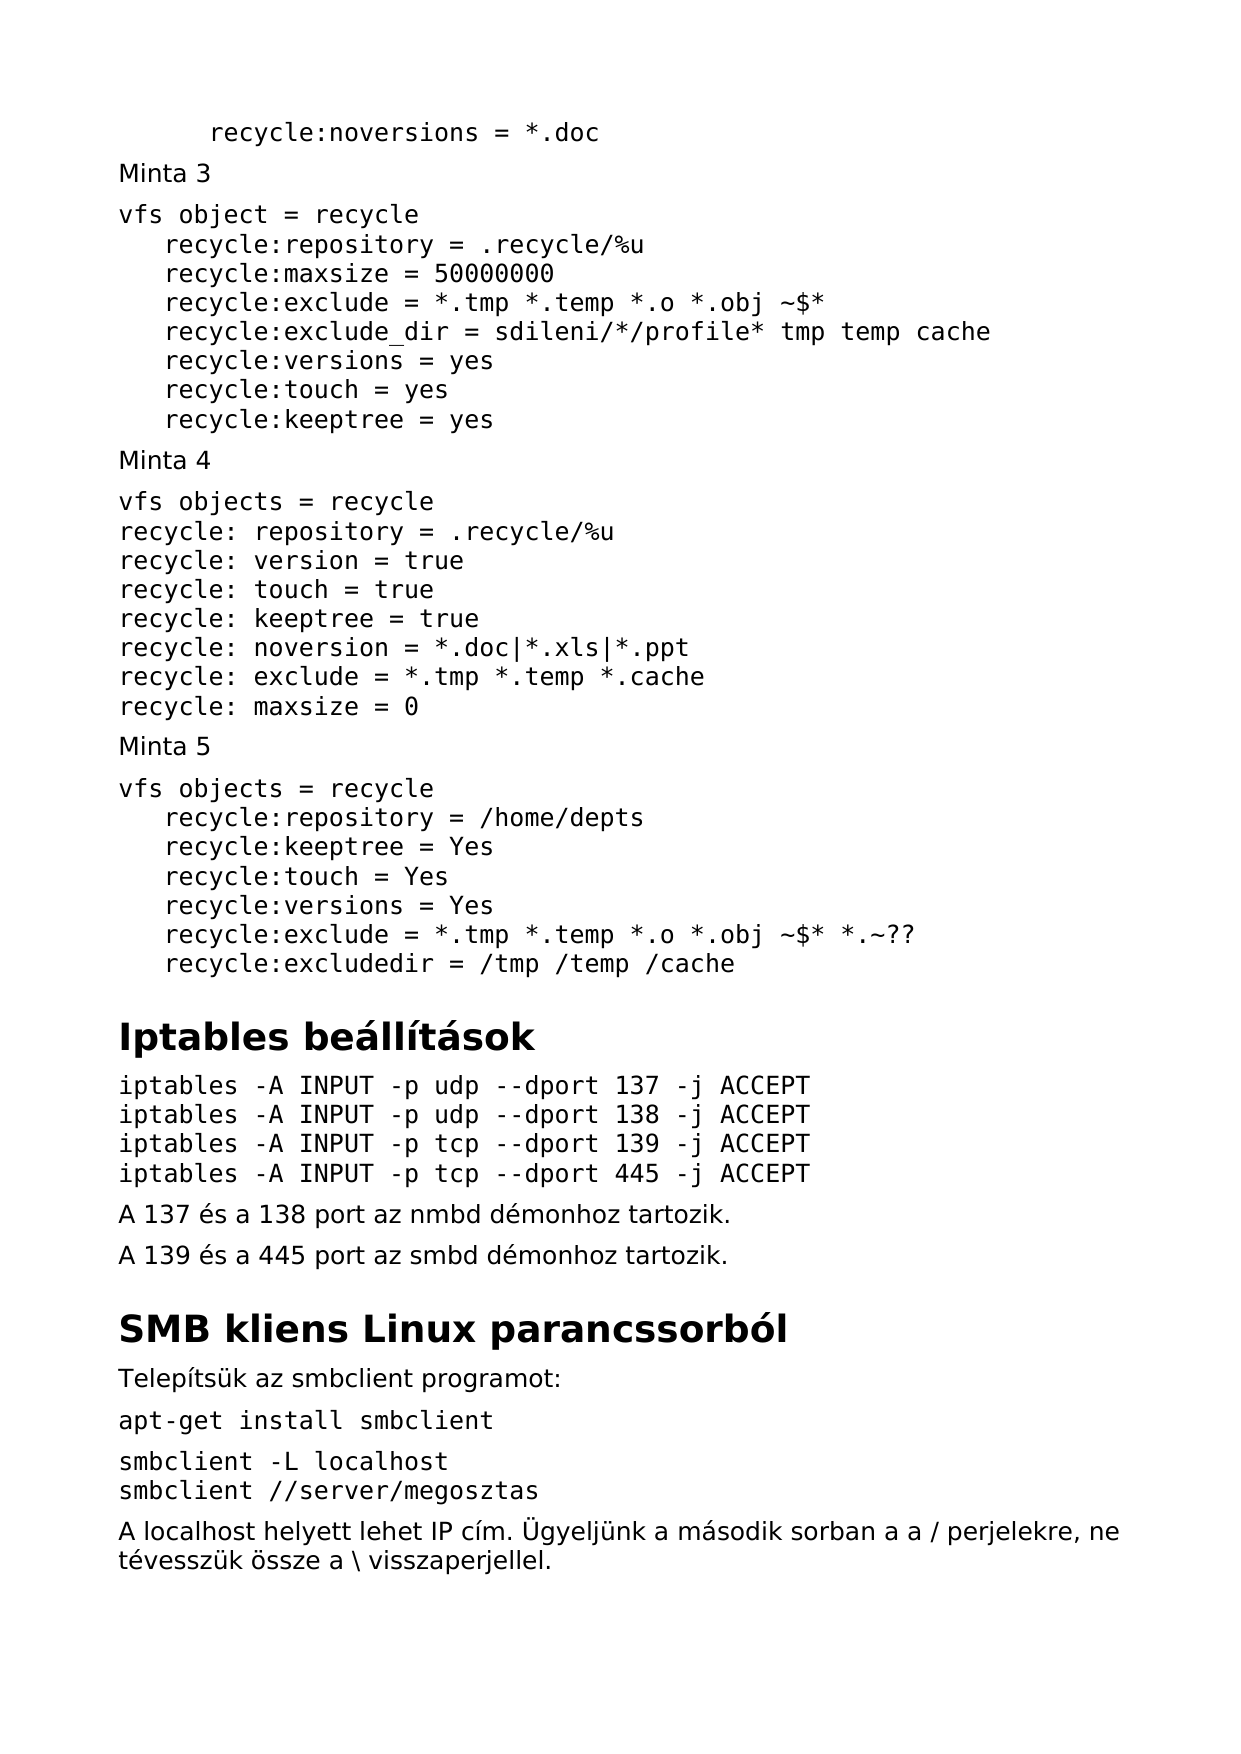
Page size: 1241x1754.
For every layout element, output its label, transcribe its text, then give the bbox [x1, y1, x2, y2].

text A 137 és a 138 port az nmbd démonhoz tartozik. [118, 1200, 1122, 1229]
subtitle Iptables beállítások [118, 1015, 1122, 1059]
text Minta 3 [118, 159, 1122, 188]
text A localhost helyett lehet IP cím. Ügyeljünk a második sorban a a / perjelekre, ne tévesszük össze a \ visszaperjellel. [118, 1517, 1122, 1575]
text apt-get install smbclient [118, 1406, 1122, 1435]
text vfs object = recycle recycle:repository = .recycle/%u recycle:maxsize = 50000000 recycle:exclude = *.tmp *.temp *.o *.obj ~$* recycle:exclude_dir = sdileni/*/profile* tmp temp cache recycle:versions = yes recycle:touch = yes recycle:keeptree = yes [118, 201, 1122, 434]
text recycle:noversions = *.doc [118, 118, 1122, 147]
text iptables -A INPUT -p udp --dport 137 -j ACCEPT iptables -A INPUT -p udp --dport 138 -j ACCEPT iptables -A INPUT -p tcp --dport 139 -j ACCEPT iptables -A INPUT -p tcp --dport 445 -j ACCEPT [118, 1071, 1122, 1188]
text Minta 5 [118, 733, 1122, 762]
text A 139 és a 445 port az smbd démonhoz tartozik. [118, 1241, 1122, 1271]
text Telepítsük az smbclient programot: [118, 1364, 1122, 1393]
subtitle SMB kliens Linux parancssorból [118, 1308, 1122, 1352]
text Minta 4 [118, 446, 1122, 475]
text vfs objects = recycle recycle:repository = /home/depts recycle:keeptree = Yes recycle:touch = Yes recycle:versions = Yes recycle:exclude = *.tmp *.temp *.o *.obj ~$* *.~?? recycle:excludedir = /tmp /temp /cache [118, 774, 1122, 978]
text smbclient -L localhost smbclient //server/megosztas [118, 1447, 1122, 1505]
text vfs objects = recycle recycle: repository = .recycle/%u recycle: version = true recycle: touch = true recycle: keeptree = true recycle: noversion = *.doc|*.xls|*.ppt recycle: exclude = *.tmp *.temp *.cache recycle: maxsize = 0 [118, 487, 1122, 721]
